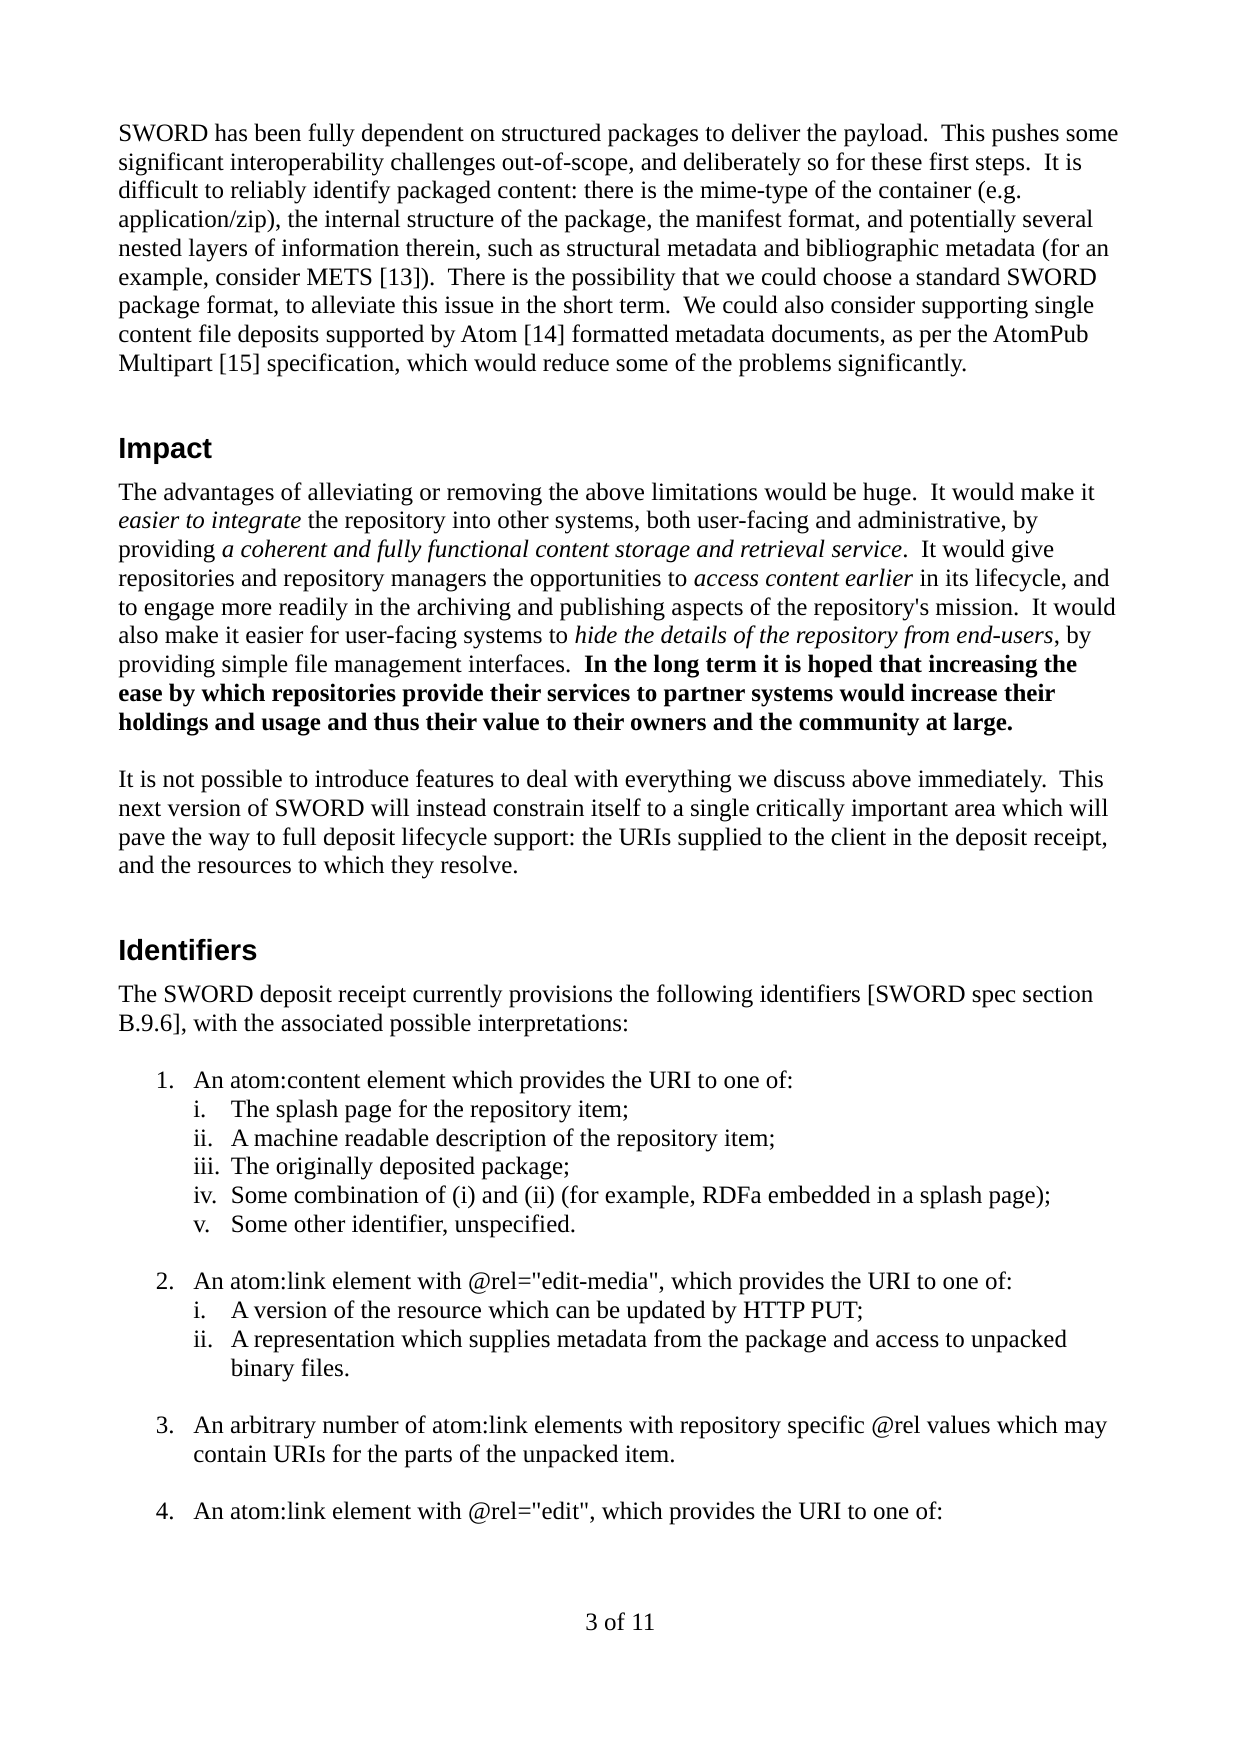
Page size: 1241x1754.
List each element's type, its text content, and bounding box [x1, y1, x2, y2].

list A version of the resource which can be updated by HTTP PUT; [193, 1295, 1122, 1324]
list An arbitrary number of atom:link elements with repository specific @rel values which may contain URIs for the parts of the unpacked item. [156, 1410, 1122, 1468]
text It is not possible to introduce features to deal with everything we discuss above immediately. This next version of SWORD will instead constrain itself to a single critically important area which will pave the way to full deposit lifecycle support: the URIs supplied to the client in the deposit receipt, and the resources to which they resolve. [118, 764, 1122, 879]
list An atom:link element with @rel="edit", which provides the URI to one of: [156, 1496, 1122, 1525]
subtitle Identifiers [118, 933, 1122, 966]
list The splash page for the repository item; [193, 1094, 1122, 1123]
list A representation which supplies metadata from the package and access to unpacked binary files. [193, 1324, 1122, 1381]
text The advantages of alleviating or removing the above limitations would be huge. It would make it easier to integrate the repository into other systems, both user-facing and administrative, by providing a coherent and fully functional content storage and retrieval service. It would give repositories and repository managers the opportunities to access content earlier in its lifecycle, and to engage more readily in the archiving and publishing aspects of the repository's mission. It would also make it easier for user-facing systems to hide the details of the repository from end-users, by providing simple file management interfaces. In the long term it is hoped that increasing the ease by which repositories provide their services to partner systems would increase their holdings and usage and thus their value to their owners and the community at large. [118, 477, 1122, 735]
list An atom:content element which provides the URI to one of: [156, 1065, 1122, 1094]
list The originally deposited package; [193, 1151, 1122, 1180]
list A machine readable description of the repository item; [193, 1123, 1122, 1151]
list Some other identifier, unspecified. [193, 1209, 1122, 1238]
text The SWORD deposit receipt currently provisions the following identifiers [SWORD spec section B.9.6], with the associated possible interpretations: [118, 979, 1122, 1036]
list Some combination of (i) and (ii) (for example, RDFa embedded in a splash page); [193, 1180, 1122, 1209]
subtitle Impact [118, 431, 1122, 464]
list An atom:link element with @rel="edit-media", which provides the URI to one of: [156, 1266, 1122, 1295]
text SWORD has been fully dependent on structured packages to deliver the payload. This pushes some significant interoperability challenges out-of-scope, and deliberately so for these first steps. It is difficult to reliably identify packaged content: there is the mime-type of the container (e.g. application/zip), the internal structure of the package, the manifest format, and potentially several nested layers of information therein, such as structural metadata and bibliographic metadata (for an example, consider METS [13]). There is the possibility that we could choose a standard SWORD package format, to alleviate this issue in the short term. We could also consider supporting single content file deposits supported by Atom [14] formatted metadata documents, as per the AtomPub Multipart [15] specification, which would reduce some of the problems significantly. [118, 118, 1122, 377]
